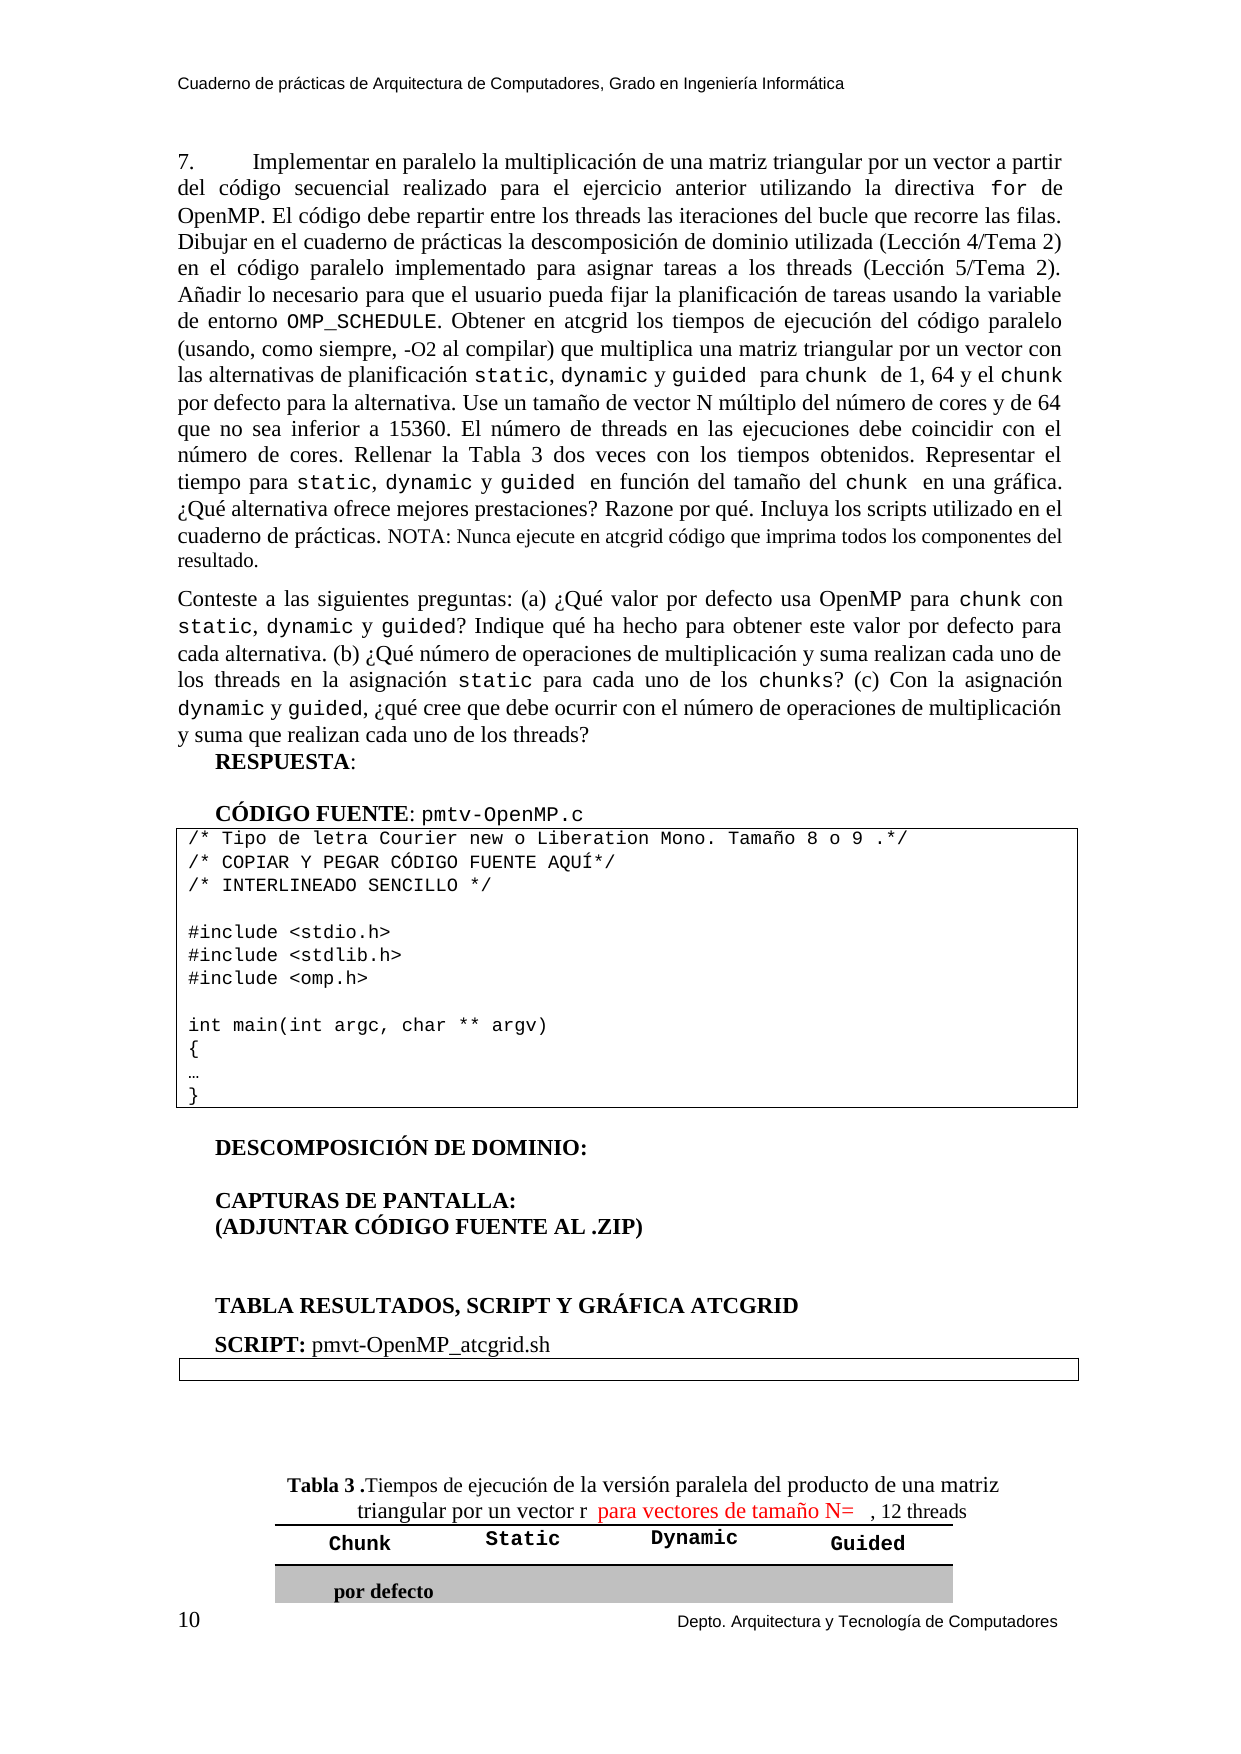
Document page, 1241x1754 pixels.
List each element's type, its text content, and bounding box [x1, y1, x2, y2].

text RESPUESTA: [215, 748, 1063, 774]
table_cell [177, 1524, 275, 1603]
table_cell por defecto [275, 1566, 445, 1603]
text CAPTURAS DE PANTALLA: [215, 1187, 1063, 1213]
list Conteste a las siguientes preguntas: (a) ¿Qué valor por defecto usa OpenMP para chunk con static, dynamic y guided? Indique qué ha hecho para obtener este valor por defecto para cada alternativa. (b) ¿Qué número de operaciones de multiplicación y suma realizan cada uno de los threads en la asignación static para cada uno de los chunks? (c) Con la asignación dynamic y guided, ¿qué cree que debe ocurrir con el número de operaciones de multiplicación y suma que realizan cada uno de los threads? [177, 584, 1063, 748]
list Implementar en paralelo la multiplicación de una matriz triangular por un vector a partir del código secuencial realizado para el ejercicio anterior utilizando la directiva for de OpenMP. El código debe repartir entre los threads las iteraciones del bucle que recorre las filas. Dibujar en el cuaderno de prácticas la descomposición de dominio utilizada (Lección 4/Tema 2) en el código paralelo implementado para asignar tareas a los threads (Lección 5/Tema 2). Añadir lo necesario para que el usuario pueda fijar la planificación de tareas usando la variable de entorno OMP_SCHEDULE. Obtener en atcgrid los tiempos de ejecución del código paralelo (usando, como siempre, -O2 al compilar) que multiplica una matriz triangular por un vector con las alternativas de planificación static, dynamic y guided para chunk de 1, 64 y el chunk por defecto para la alternativa. Use un tamaño de vector N múltiplo del número de cores y de 64 que no sea inferior a 15360. El número de threads en las ejecuciones debe coincidir con el número de cores. Rellenar la Tabla 3 dos veces con los tiempos obtenidos. Representar el tiempo para static, dynamic y guided en función del tamaño del chunk en una gráfica. ¿Qué alternativa ofrece mejores prestaciones? Razone por qué. Incluya los scripts utilizado en el cuaderno de prácticas. NOTA: Nunca ejecute en atcgrid código que imprima todos los componentes del resultado. [177, 148, 1063, 572]
table_header Chunk [275, 1526, 445, 1564]
text CÓDIGO FUENTE: pmtv-OpenMP.c [215, 800, 1063, 828]
table_cell [783, 1566, 953, 1603]
table_cell [445, 1566, 606, 1603]
table_header /* Tipo de letra Courier new o Liberation Mono. Tamaño 8 o 9 .*/ /* COPIAR Y PEGAR CÓDIGO FUENTE AQUÍ*/ /* INTERLINEADO SENCILLO */ #include <stdio.h> #include <stdlib.h> #include <omp.h> int main(int argc, char ** argv) { … } [177, 829, 1077, 1107]
table_header Dynamic [606, 1526, 783, 1564]
list SCRIPT: pmvt-OpenMP_atcgrid.sh [214, 1331, 1063, 1358]
table_header Tiempos de ejecución de la versión paralela del producto de una matriz triangular por un vector r para vectores de tamaño N= , 12 threads [177, 1446, 1034, 1524]
table_header Guided [783, 1526, 953, 1564]
table_cell [953, 1524, 1034, 1603]
text (ADJUNTAR CÓDIGO FUENTE AL .ZIP) [215, 1213, 1063, 1240]
table_header Static [445, 1526, 606, 1564]
text TABLA RESULTADOS, SCRIPT Y GRÁFICA ATCGRID [215, 1292, 1063, 1319]
table_cell [606, 1566, 783, 1603]
text DESCOMPOSICIÓN DE DOMINIO: [215, 1134, 1063, 1161]
table_header [180, 1359, 1078, 1380]
